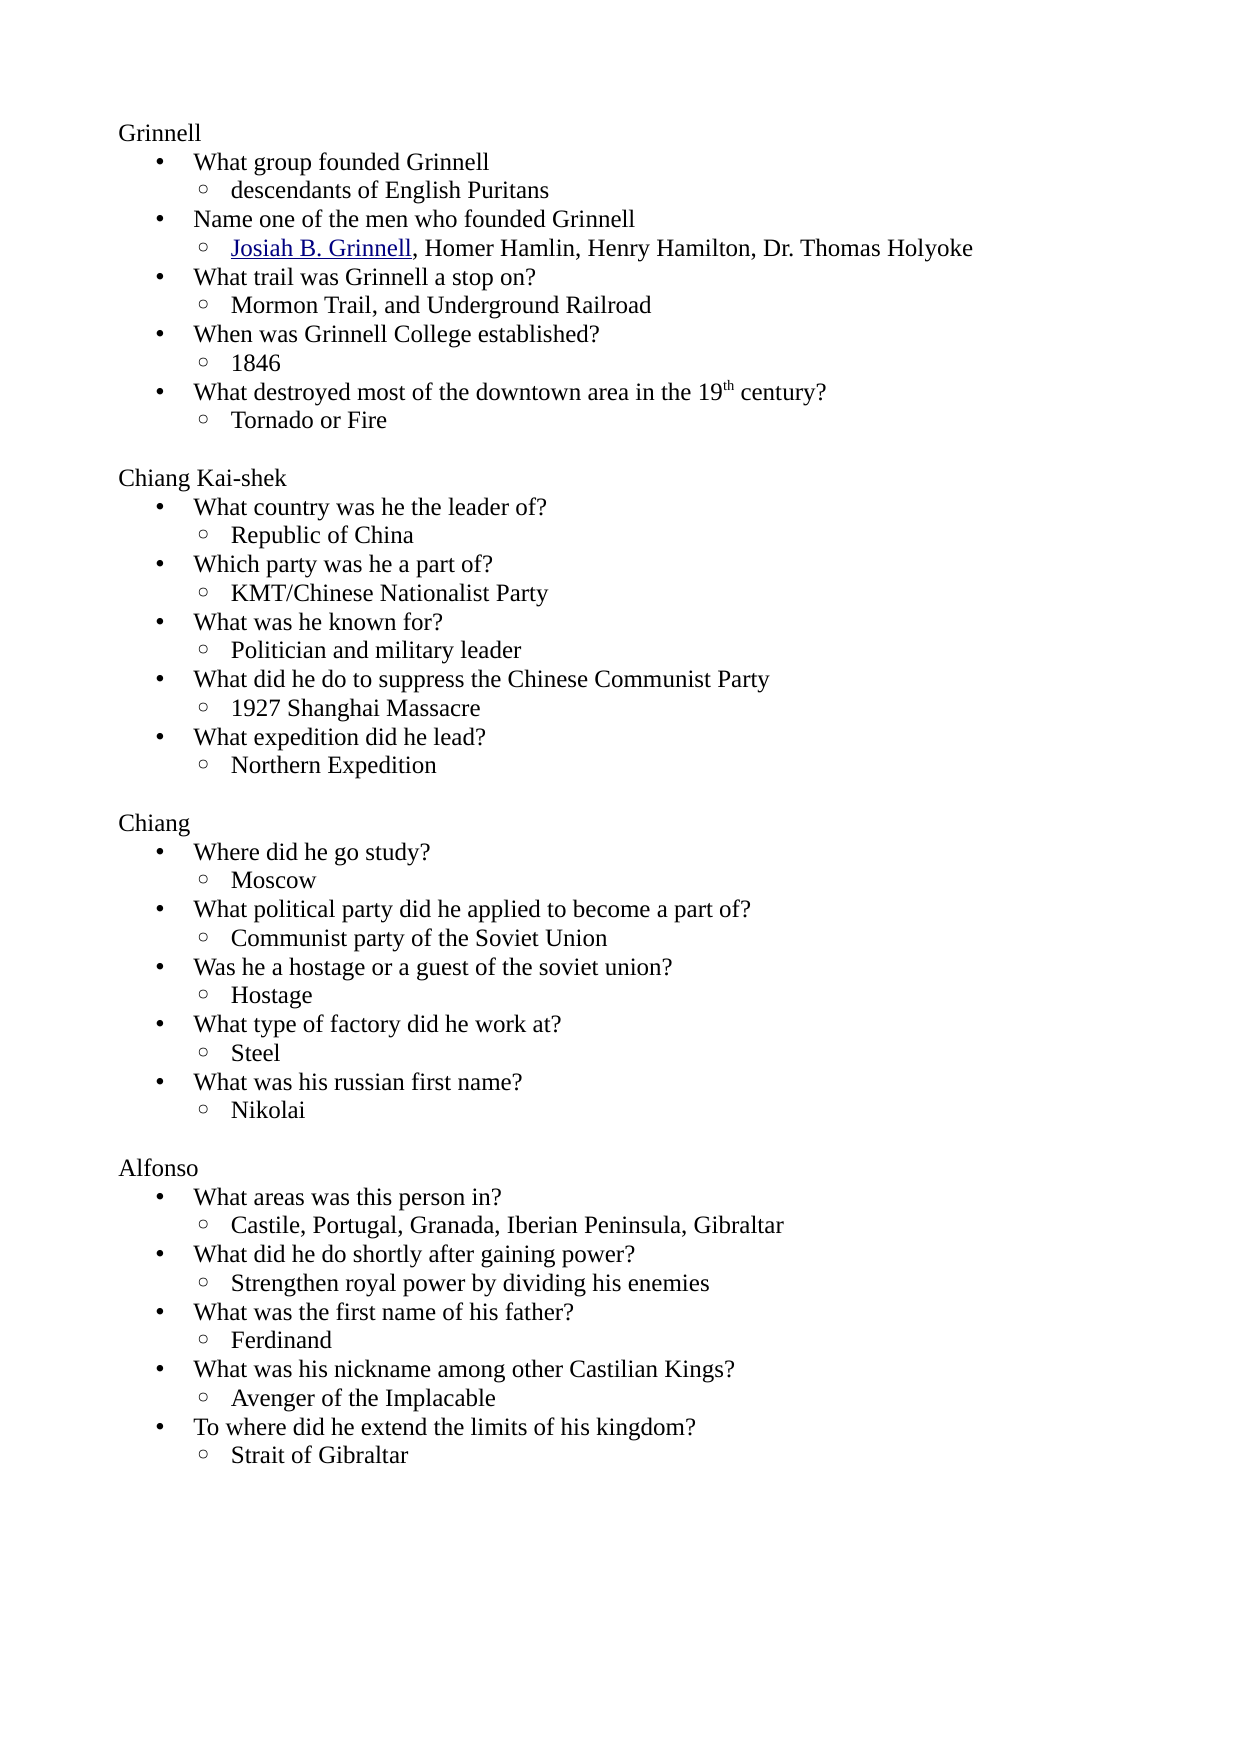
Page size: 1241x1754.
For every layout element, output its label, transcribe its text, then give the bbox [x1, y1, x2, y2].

list Avenger of the Implacable [193, 1383, 1122, 1412]
list Nikolai [193, 1096, 1122, 1124]
list descendants of English Puritans [193, 176, 1122, 204]
list Moscow [193, 866, 1122, 894]
list What group founded Grinnell [156, 147, 1122, 176]
list What areas was this person in? [156, 1182, 1122, 1211]
list Strait of Gibraltar [193, 1441, 1122, 1469]
list Northern Expedition [193, 751, 1122, 779]
list Republic of China [193, 521, 1122, 549]
list Was he a hostage or a guest of the soviet union? [156, 952, 1122, 981]
list What did he do to suppress the Chinese Communist Party [156, 664, 1122, 693]
list What destroyed most of the downtown area in the 19th century? [156, 377, 1122, 406]
list What expedition did he lead? [156, 722, 1122, 751]
text Chiang [118, 808, 1122, 837]
text Chiang Kai-shek [118, 463, 1122, 492]
list What was his nickname among other Castilian Kings? [156, 1354, 1122, 1383]
list Communist party of the Soviet Union [193, 923, 1122, 952]
list What political party did he applied to become a part of? [156, 894, 1122, 923]
list Josiah B. Grinnell, Homer Hamlin, Henry Hamilton, Dr. Thomas Holyoke [193, 233, 1122, 262]
list Where did he go study? [156, 837, 1122, 866]
text Alfonso [118, 1153, 1122, 1182]
list Ferdinand [193, 1326, 1122, 1354]
list 1846 [193, 348, 1122, 377]
list KMT/Chinese Nationalist Party [193, 578, 1122, 607]
list Steel [193, 1038, 1122, 1067]
list What did he do shortly after gaining power? [156, 1239, 1122, 1268]
list What was his russian first name? [156, 1067, 1122, 1096]
list When was Grinnell College established? [156, 319, 1122, 348]
list What was the first name of his father? [156, 1297, 1122, 1326]
list Mormon Trail, and Underground Railroad [193, 291, 1122, 319]
list What type of factory did he work at? [156, 1009, 1122, 1038]
list 1927 Shanghai Massacre [193, 693, 1122, 722]
list Hostage [193, 981, 1122, 1009]
list Politician and military leader [193, 636, 1122, 664]
list What trail was Grinnell a stop on? [156, 262, 1122, 291]
list Strengthen royal power by dividing his enemies [193, 1268, 1122, 1297]
list To where did he extend the limits of his kingdom? [156, 1412, 1122, 1441]
list Castile, Portugal, Granada, Iberian Peninsula, Gibraltar [193, 1211, 1122, 1239]
list Tornado or Fire [193, 406, 1122, 434]
text Grinnell [118, 118, 1122, 147]
list What country was he the leader of? [156, 492, 1122, 521]
list Which party was he a part of? [156, 549, 1122, 578]
list Name one of the men who founded Grinnell [156, 204, 1122, 233]
list What was he known for? [156, 607, 1122, 636]
